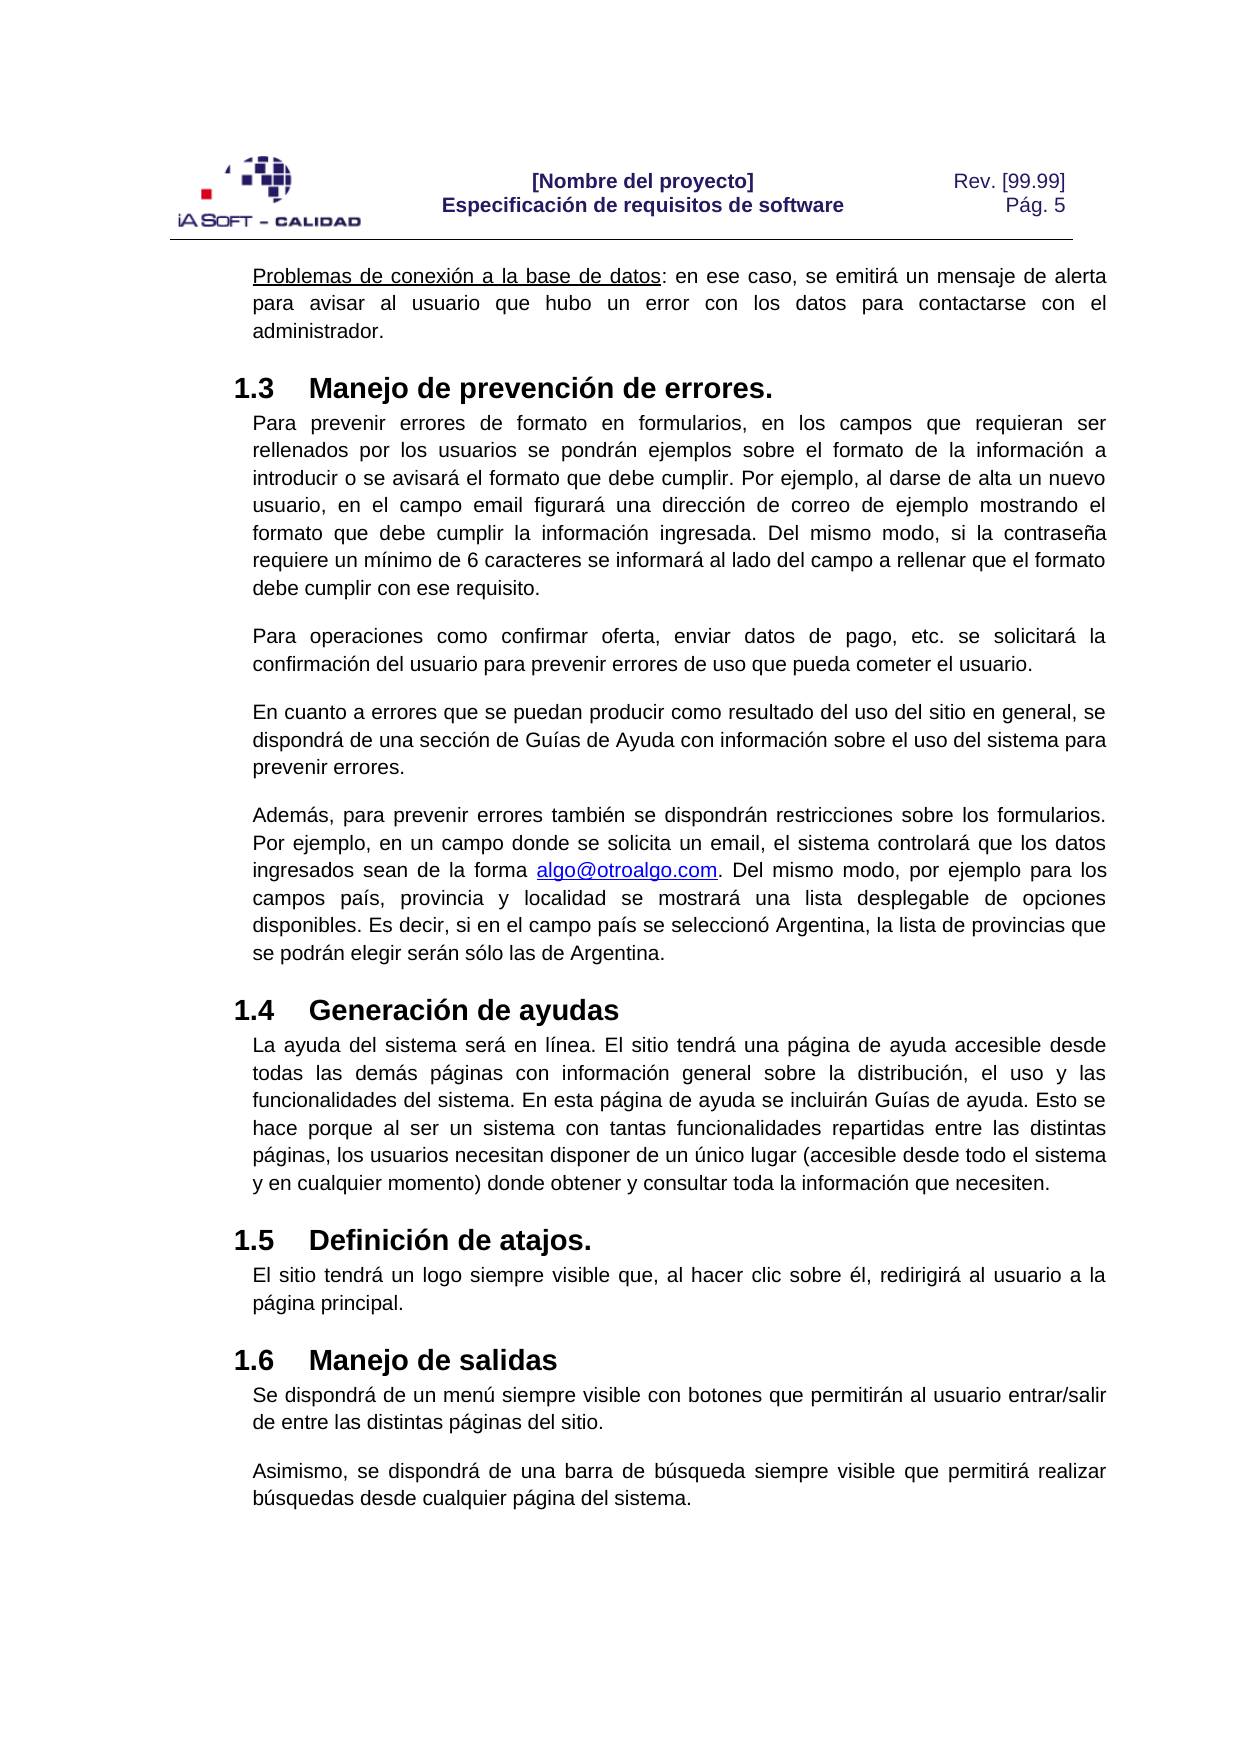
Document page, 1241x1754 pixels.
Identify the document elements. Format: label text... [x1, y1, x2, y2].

subtitle Generación de ayudas [233, 993, 1107, 1027]
text Además, para prevenir errores también se dispondrán restricciones sobre los formularios. Por ejemplo, en un campo donde se solicita un email, el sistema controlará que los datos ingresados sean de la forma algo@otroalgo.com. Del mismo modo, por ejemplo para los campos país, provincia y localidad se mostrará una lista desplegable de opciones disponibles. Es decir, si en el campo país se seleccionó Argentina, la lista de provincias que se podrán elegir serán sólo las de Argentina. [252, 803, 1107, 965]
text Problemas de conexión a la base de datos: en ese caso, se emitirá un mensaje de alerta para avisar al usuario que hubo un error con los datos para contactarse con el administrador. [252, 263, 1107, 342]
subtitle Definición de atajos. [233, 1223, 1107, 1257]
picture [178, 156, 364, 230]
subtitle Manejo de salidas [233, 1343, 1107, 1376]
text El sitio tendrá un logo siempre visible que, al hacer clic sobre él, redirigirá al usuario a la página principal. [252, 1263, 1107, 1314]
text En cuanto a errores que se puedan producir como resultado del uso del sitio en general, se dispondrá de una sección de Guías de Ayuda con información sobre el uso del sistema para prevenir errores. [252, 700, 1107, 779]
text Se dispondrá de un menú siempre visible con botones que permitirán al usuario entrar/salir de entre las distintas páginas del sitio. [252, 1383, 1107, 1434]
text Para operaciones como confirmar oferta, enviar datos de pago, etc. se solicitará la confirmación del usuario para prevenir errores de uso que pueda cometer el usuario. [252, 624, 1107, 676]
subtitle Manejo de prevención de errores. [233, 371, 1107, 404]
text La ayuda del sistema será en línea. El sitio tendrá una página de ayuda accesible desde todas las demás páginas con información general sobre la distribución, el uso y las funcionalidades del sistema. En esta página de ayuda se incluirán Guías de ayuda. Esto se hace porque al ser un sistema con tantas funcionalidades repartidas entre las distintas páginas, los usuarios necesitan disponer de un único lugar (accesible desde todo el sistema y en cualquier momento) donde obtener y consultar toda la información que necesiten. [252, 1033, 1107, 1194]
text Para prevenir errores de formato en formularios, en los campos que requieran ser rellenados por los usuarios se pondrán ejemplos sobre el formato de la información a introducir o se avisará el formato que debe cumplir. Por ejemplo, al darse de alta un nuevo usuario, en el campo email figurará una dirección de correo de ejemplo mostrando el formato que debe cumplir la información ingresada. Del mismo modo, si la contraseña requiere un mínimo de 6 caracteres se informará al lado del campo a rellenar que el formato debe cumplir con ese requisito. [252, 411, 1107, 600]
text Asimismo, se dispondrá de una barra de búsqueda siempre visible que permitirá realizar búsquedas desde cualquier página del sistema. [252, 1458, 1107, 1510]
